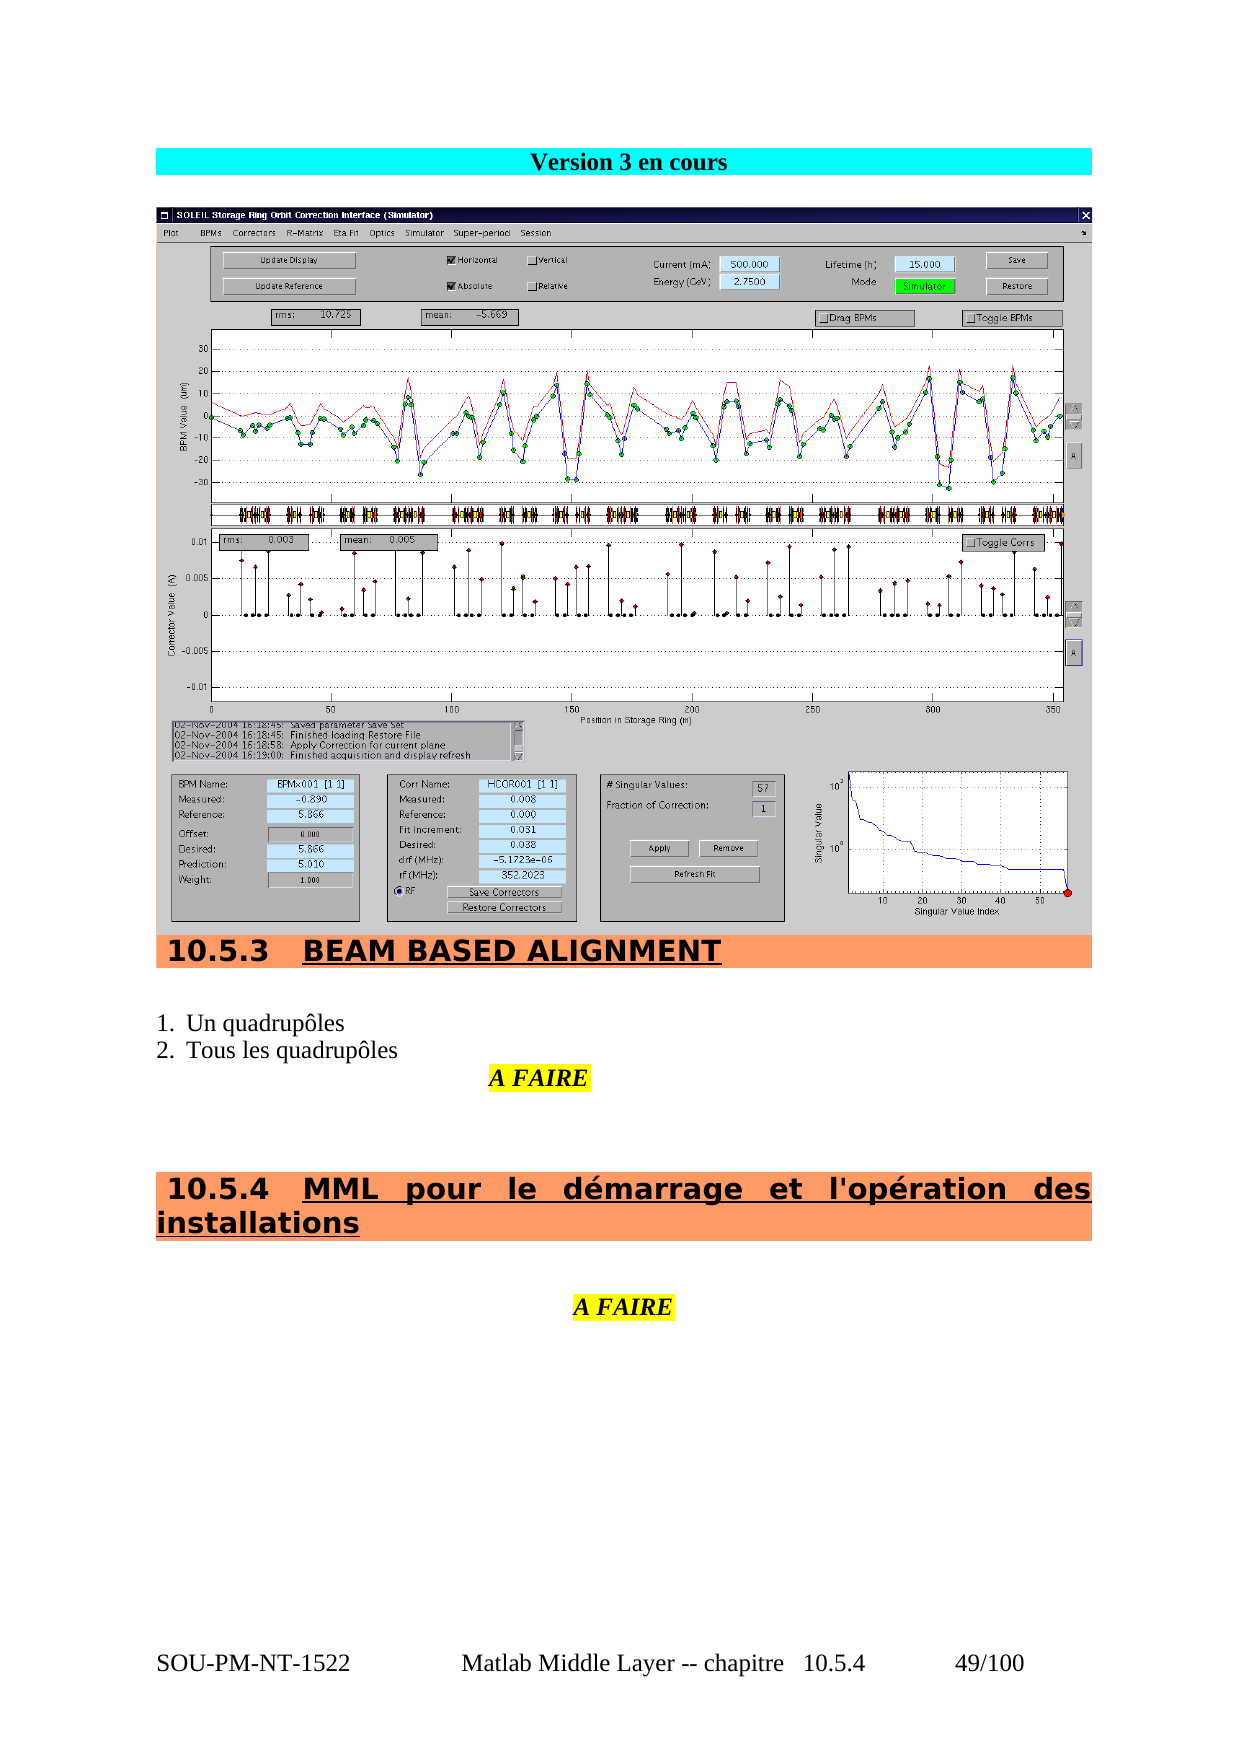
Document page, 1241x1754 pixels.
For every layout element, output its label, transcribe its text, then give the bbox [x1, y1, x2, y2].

text A FAIRE [156, 1293, 1092, 1321]
subtitle MML pour le démarrage et l'opération des installations [156, 1172, 1092, 1241]
subtitle BEAM BASED ALIGNMENT [156, 935, 1092, 968]
text A FAIRE [156, 1064, 923, 1092]
list Tous les quadrupôles [156, 1036, 1092, 1064]
picture [156, 207, 1093, 935]
list Un quadrupôles [156, 1009, 1092, 1036]
